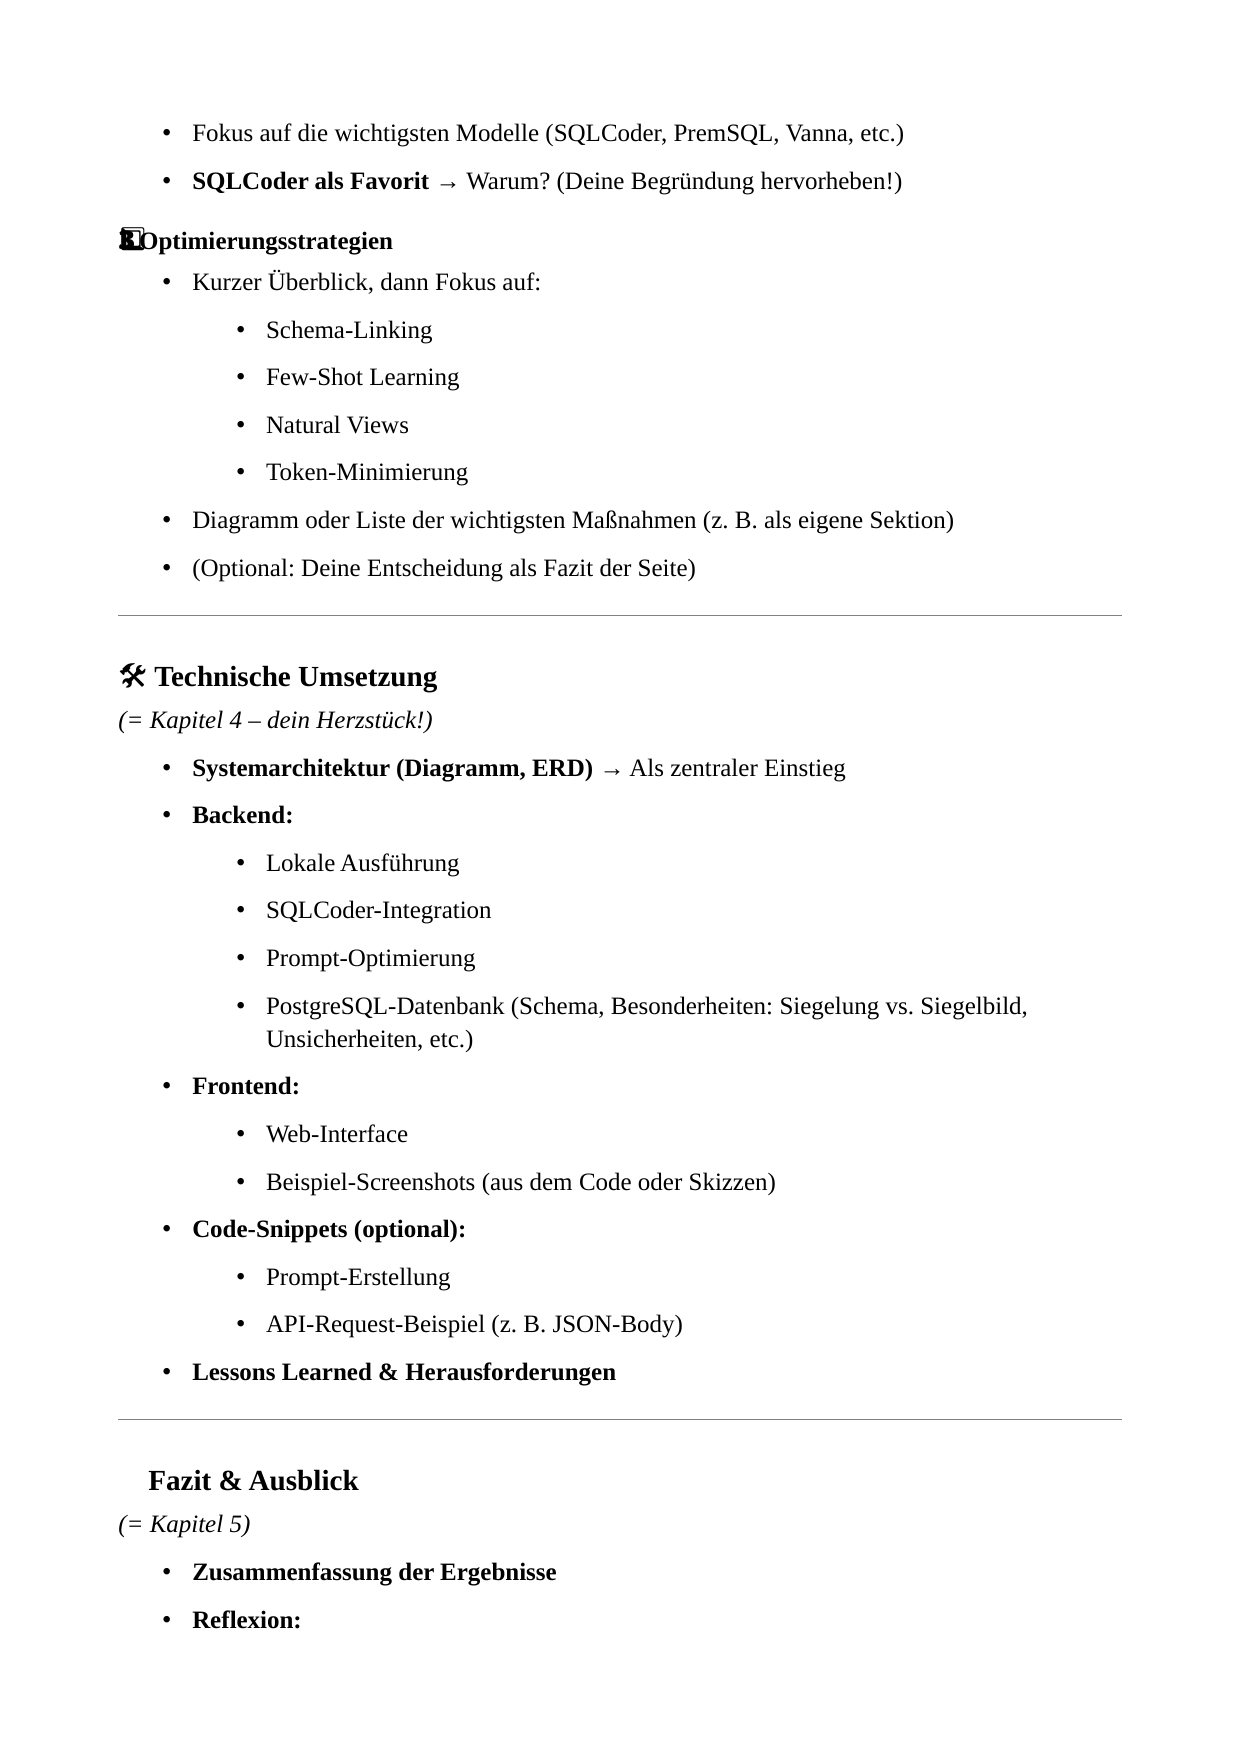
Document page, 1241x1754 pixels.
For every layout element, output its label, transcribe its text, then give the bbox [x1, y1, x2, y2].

list Diagramm oder Liste der wichtigsten Maßnahmen (z. B. als eigene Sektion) [162, 505, 1122, 534]
list Code-Snippets (optional): [162, 1214, 1122, 1243]
list SQLCoder als Favorit → Warum? (Deine Begründung hervorheben!) [162, 166, 1122, 194]
subtitle 3️⃣ Optimierungsstrategien [118, 226, 1122, 254]
list Frontend: [162, 1071, 1122, 1100]
list Lessons Learned & Herausforderungen [162, 1357, 1122, 1386]
list Schema-Linking [236, 315, 1122, 343]
list Beispiel-Screenshots (aus dem Code oder Skizzen) [236, 1167, 1122, 1195]
list Zusammenfassung der Ergebnisse [162, 1557, 1122, 1586]
list SQLCoder-Integration [236, 896, 1122, 924]
list Token-Minimierung [236, 457, 1122, 486]
list Backend: [162, 800, 1122, 829]
list Web-Interface [236, 1119, 1122, 1148]
list Natural Views [236, 410, 1122, 439]
text (= Kapitel 4 – dein Herzstück!) [118, 705, 1122, 734]
subtitle 🧩 Fazit & Ausblick [118, 1463, 1122, 1497]
list Lokale Ausführung [236, 848, 1122, 877]
list PostgreSQL-Datenbank (Schema, Besonderheiten: Siegelung vs. Siegelbild, Unsicherheiten, etc.) [236, 991, 1122, 1053]
list Systemarchitektur (Diagramm, ERD) → Als zentraler Einstieg [162, 753, 1122, 782]
list Kurzer Überblick, dann Fokus auf: [162, 267, 1122, 296]
text (= Kapitel 5) [118, 1509, 1122, 1538]
list Fokus auf die wichtigsten Modelle (SQLCoder, PremSQL, Vanna, etc.) [162, 118, 1122, 147]
list Few-Shot Learning [236, 362, 1122, 391]
list (Optional: Deine Entscheidung als Fazit der Seite) [162, 553, 1122, 581]
list API-Request-Beispiel (z. B. JSON-Body) [236, 1309, 1122, 1338]
list Reflexion: [162, 1605, 1122, 1633]
list Prompt-Erstellung [236, 1262, 1122, 1291]
subtitle 🛠️ Technische Umsetzung [118, 659, 1122, 693]
list Prompt-Optimierung [236, 943, 1122, 972]
